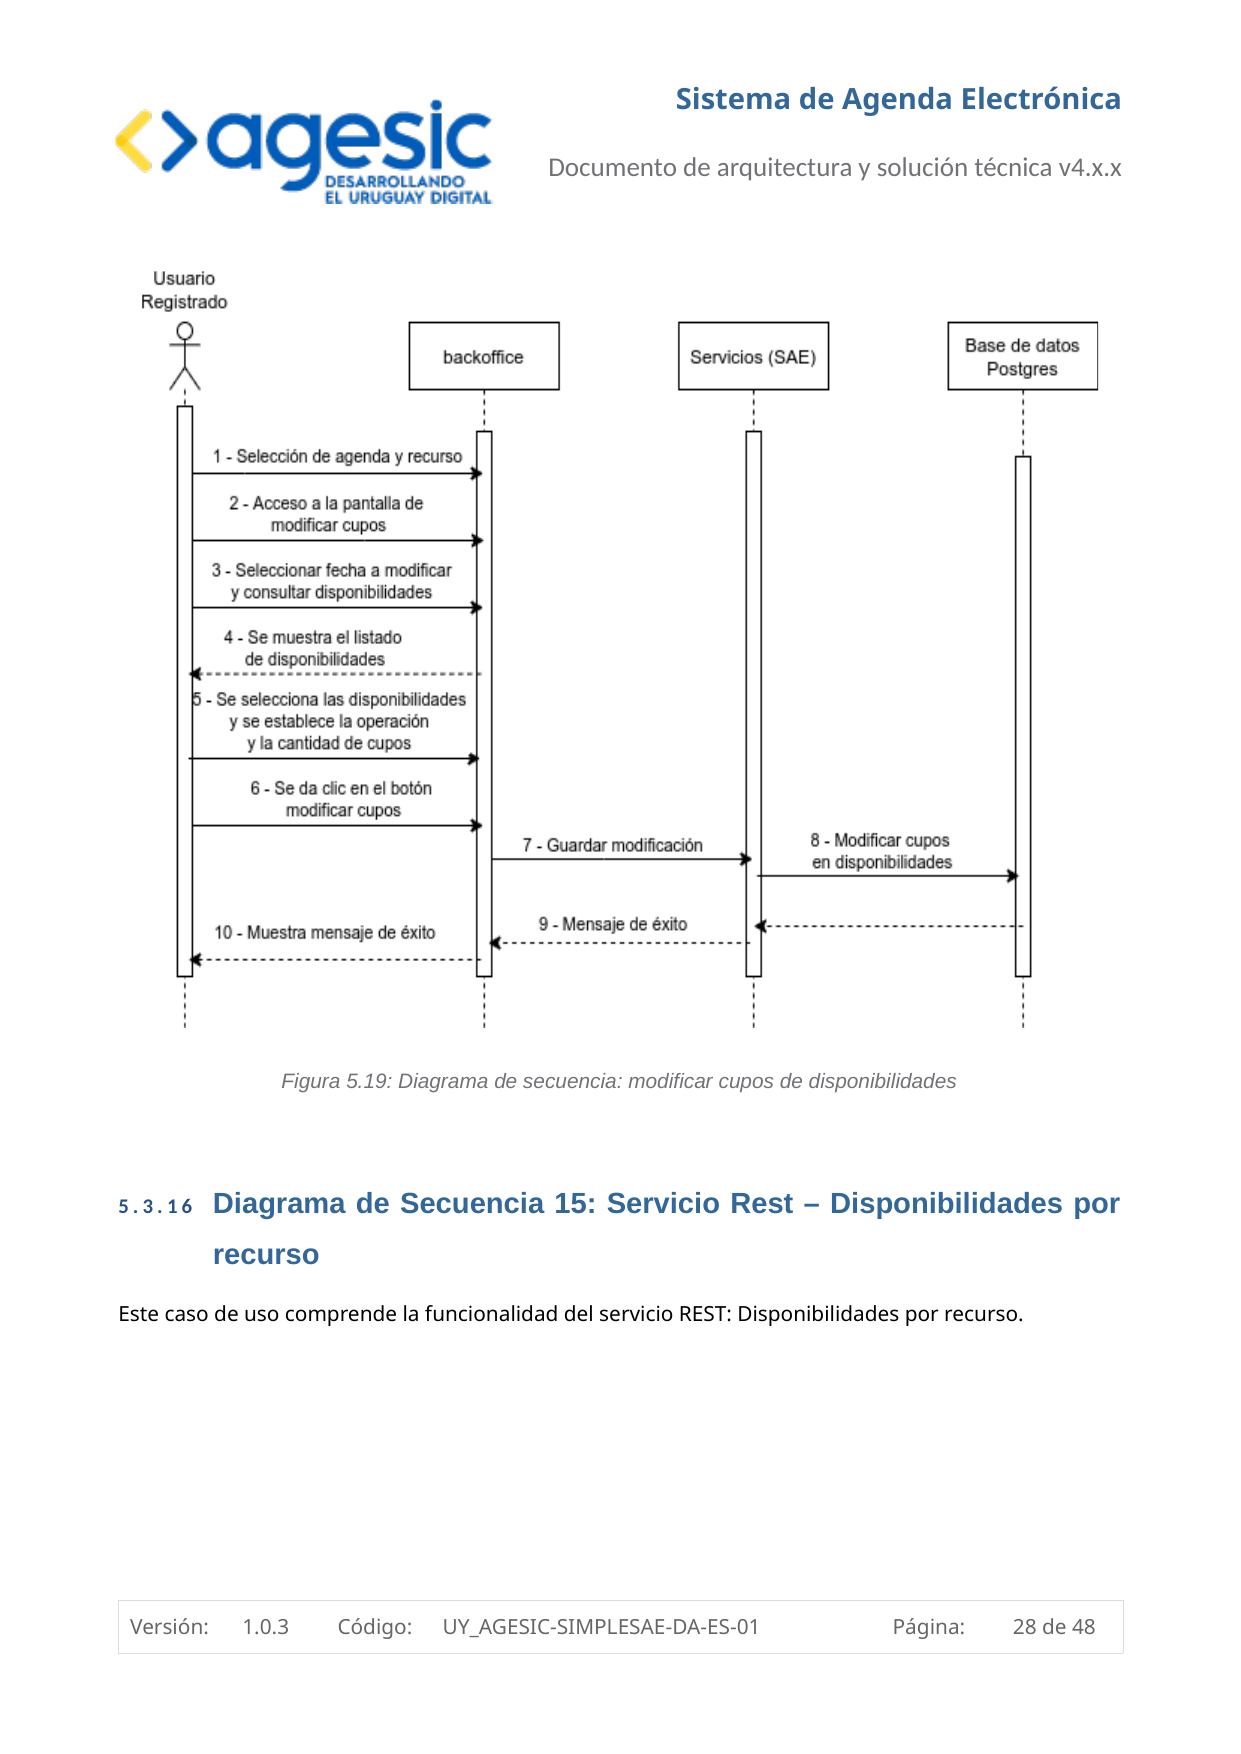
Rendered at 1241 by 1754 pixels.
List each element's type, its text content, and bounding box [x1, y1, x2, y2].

text Este caso de uso comprende la funcionalidad del servicio REST: Disponibilidades por recurso. [118, 1299, 1122, 1328]
subtitle Diagrama de Secuencia 15: Servicio Rest – Disponibilidades por recurso [118, 1186, 1122, 1270]
picture [142, 265, 1099, 1028]
text Figura 5.19: Diagrama de secuencia: modificar cupos de disponibilidades [142, 1028, 1098, 1093]
picture [115, 99, 493, 204]
